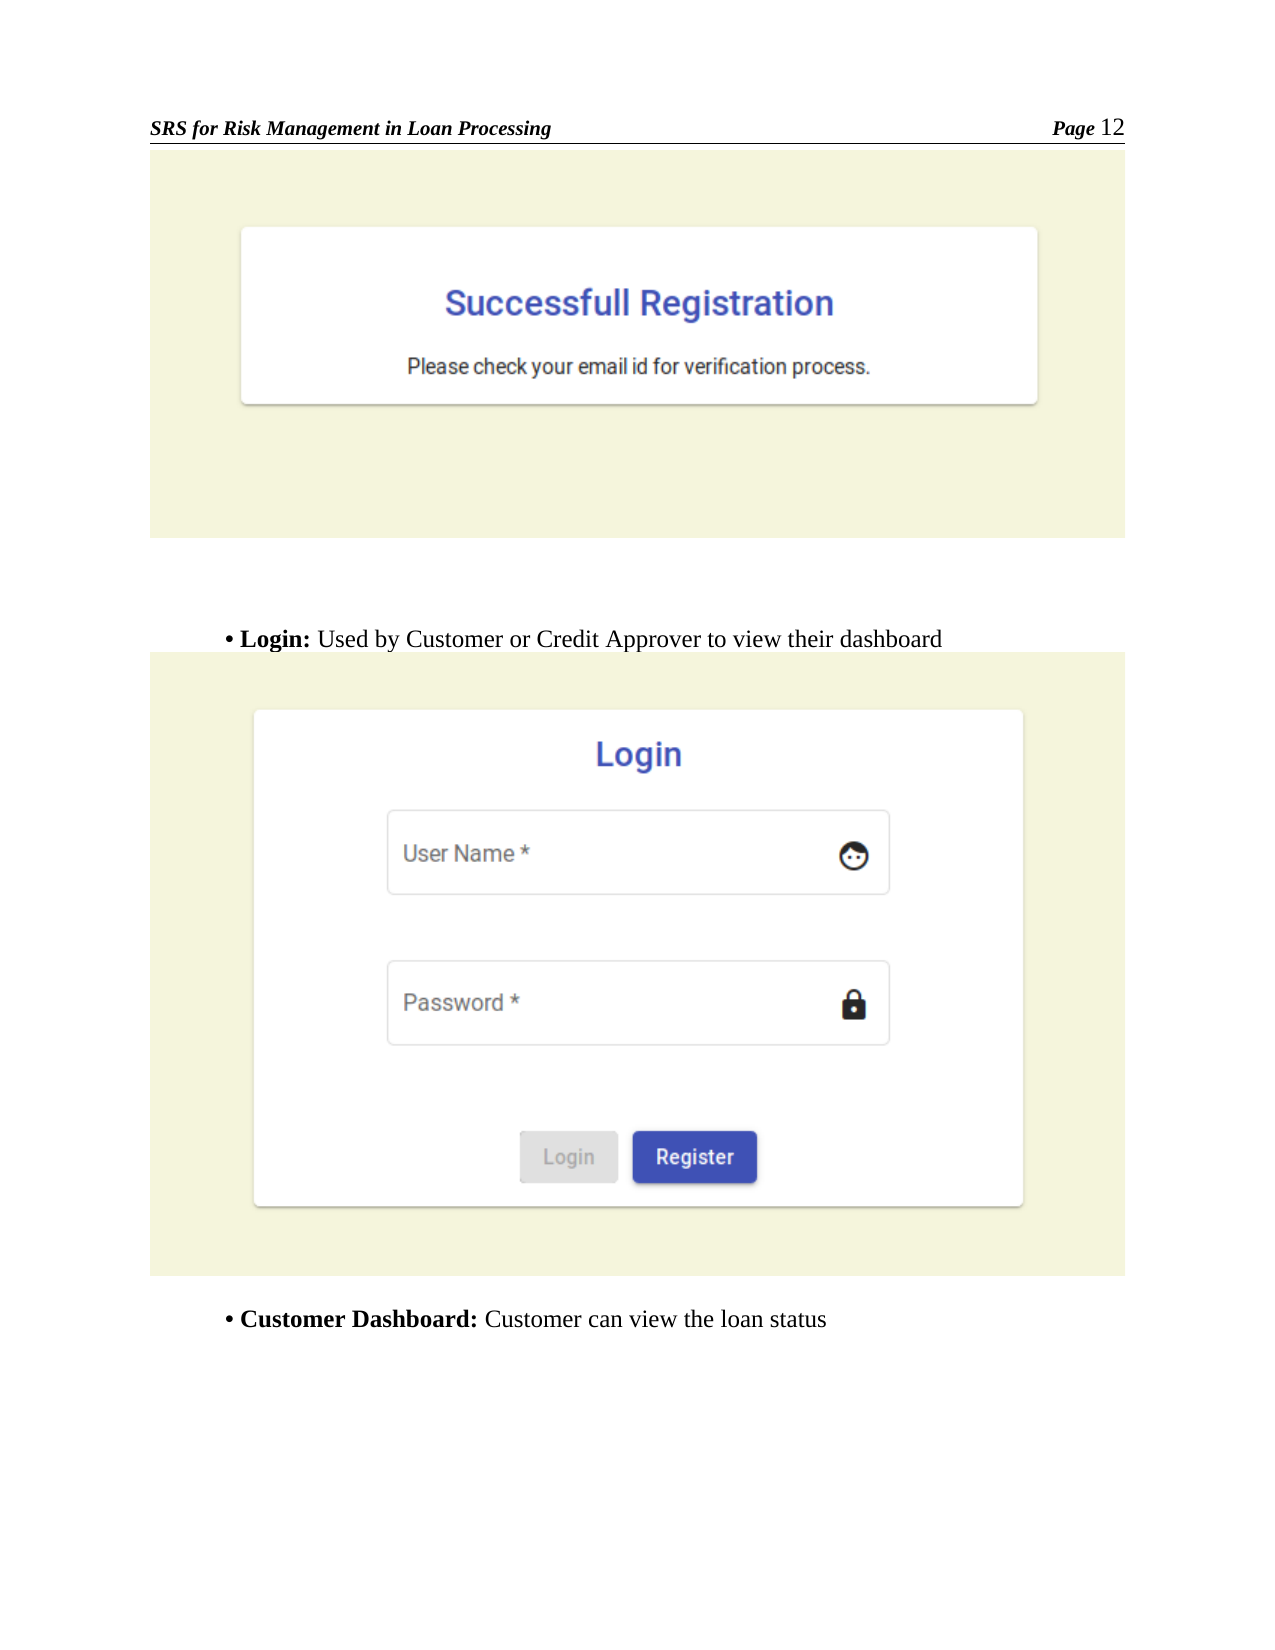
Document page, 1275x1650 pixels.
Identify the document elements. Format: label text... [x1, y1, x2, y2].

text • Login: Used by Customer or Credit Approver to view their dashboard [150, 624, 1125, 652]
picture [150, 652, 1125, 1276]
picture [150, 150, 1125, 538]
text • Customer Dashboard: Customer can view the loan status [150, 1304, 1125, 1333]
